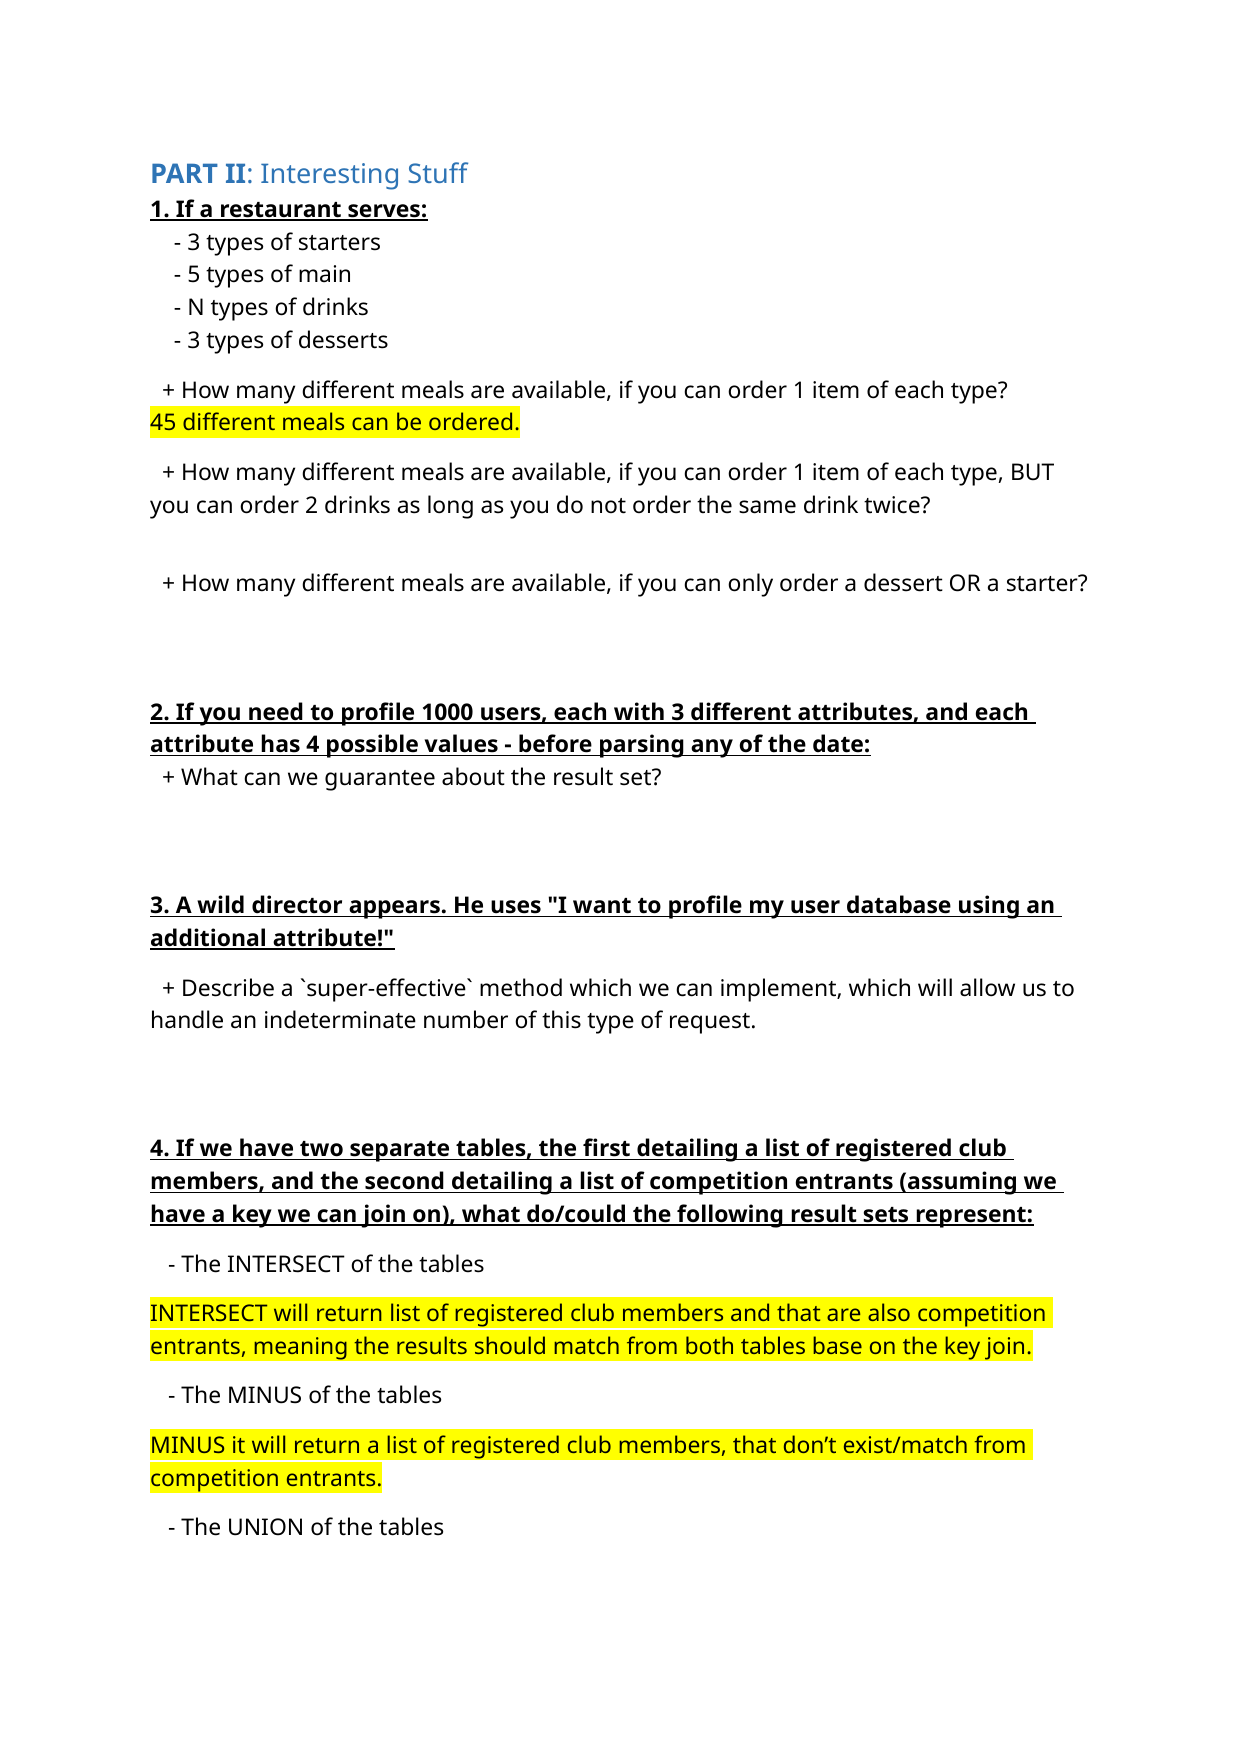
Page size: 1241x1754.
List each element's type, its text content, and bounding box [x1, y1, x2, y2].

subtitle PART II: Interesting Stuff [150, 154, 1090, 191]
text 1. If a restaurant serves: - 3 types of starters - 5 types of main - N types of drinks - 3 types of desserts [150, 193, 1090, 355]
text + How many different meals are available, if you can order 1 item of each type? 45 different meals can be ordered. [150, 373, 1090, 438]
text 2. If you need to profile 1000 users, each with 3 different attributes, and each attribute has 4 possible values - before parsing any of the date: + What can we guarantee about the result set? [150, 695, 1090, 822]
text - The UNION of the tables [150, 1511, 1090, 1542]
text - The MINUS of the tables [150, 1379, 1090, 1411]
text 4. If we have two separate tables, the first detailing a list of registered club members, and the second detailing a list of competition entrants (assuming we have a key we can join on), what do/could the following result sets represent: [150, 1132, 1090, 1229]
text INTERSECT will return list of registered club members and that are also competition entrants, meaning the results should match from both tables base on the key join. [150, 1297, 1090, 1361]
text MINUS it will return a list of registered club members, that don’t exist/match from competition entrants. [150, 1429, 1090, 1493]
text + Describe a `super-effective` method which we can implement, which will allow us to handle an indeterminate number of this type of request. [150, 971, 1090, 1065]
text + How many different meals are available, if you can order 1 item of each type, BUT you can order 2 drinks as long as you do not order the same drink twice? [150, 456, 1090, 549]
text + How many different meals are available, if you can only order a dessert OR a starter? [150, 567, 1090, 628]
text 3. A wild director appears. He uses "I want to profile my user database using an additional attribute!" [150, 889, 1090, 953]
text - The INTERSECT of the tables [150, 1247, 1090, 1279]
